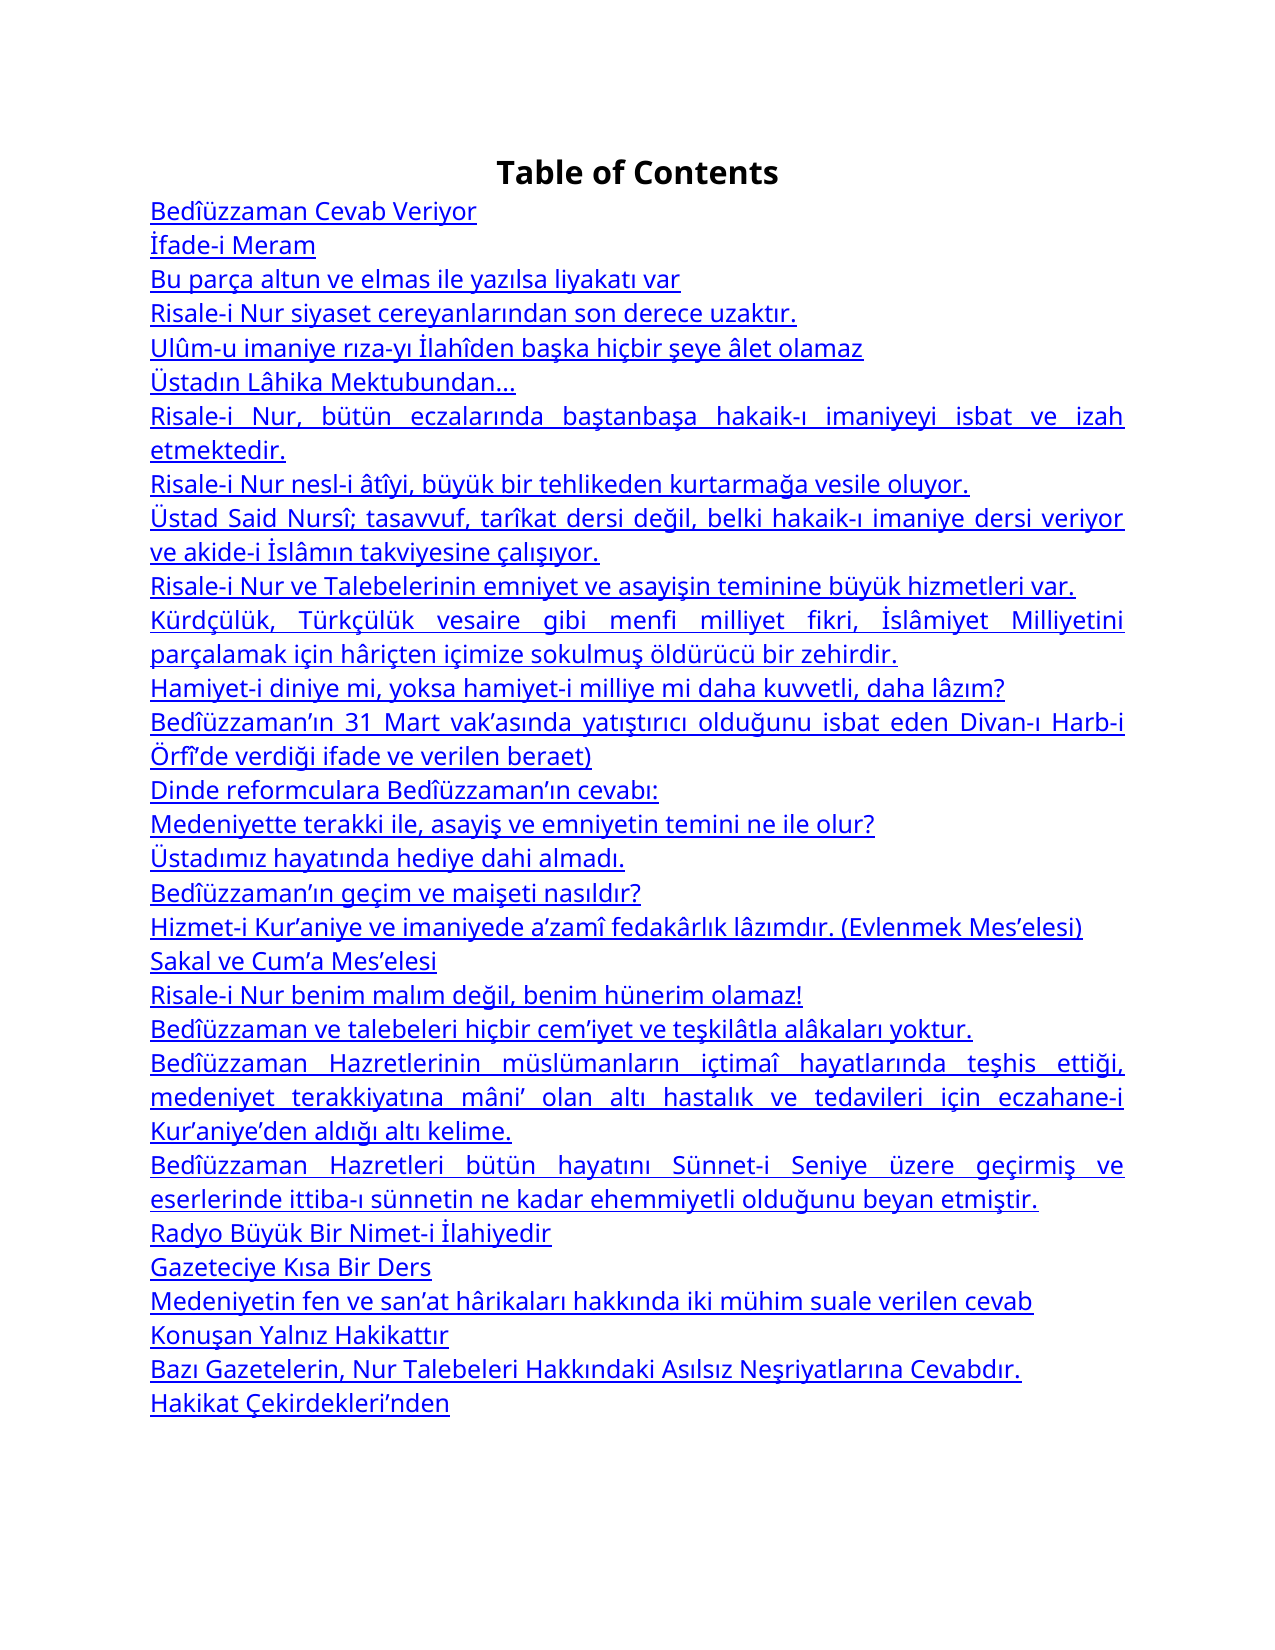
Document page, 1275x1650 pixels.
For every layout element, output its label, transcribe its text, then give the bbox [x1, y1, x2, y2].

text Medeniyetin fen ve san’at hârikaları hakkında iki mühim suale verilen cevab [150, 1284, 1125, 1318]
text Bedîüzzaman Hazretlerinin müslümanların içtimaî hayatlarında teşhis ettiği, [150, 1046, 1125, 1074]
text Risale-i Nur nesl-i âtîyi, büyük bir tehlikeden kurtarmağa vesile oluyor. [150, 466, 1125, 501]
text Ulûm-u imaniye rıza-yı İlahîden başka hiçbir şeye âlet olamaz [150, 330, 1125, 364]
text Konuşan Yalnız Hakikattır [150, 1318, 1125, 1352]
text Bu parça altun ve elmas ile yazılsa liyakatı var [150, 262, 1125, 296]
text Üstad Said Nursî; tasavvuf, tarîkat dersi değil, belki hakaik-ı imaniye dersi veriyor [150, 501, 1125, 529]
text Bedîüzzaman Hazretleri bütün hayatını Sünnet-i Seniye üzere geçirmiş ve [150, 1148, 1125, 1177]
text Bedîüzzaman ve talebeleri hiçbir cem’iyet ve teşkilâtla alâkaları yoktur. [150, 1011, 1125, 1046]
text ve akide-i İslâmın takviyesine çalışıyor. [150, 531, 1125, 569]
text parçalamak için hâriçten içimize sokulmuş öldürücü bir zehirdir. [150, 633, 1125, 671]
text İfade-i Meram [150, 228, 1125, 262]
text Bedîüzzaman’ın 31 Mart vak’asında yatıştırıcı olduğunu isbat eden Divan-ı Harb-i [150, 705, 1125, 734]
text Medeniyette terakki ile, asayiş ve emniyetin temini ne ile olur? [150, 807, 1125, 841]
text medeniyet terakkiyatına mâni’ olan altı hastalık ve tedavileri için eczahane-i Kur’aniye’den aldığı altı kelime. [150, 1076, 1125, 1148]
text eserlerinde ittiba-ı sünnetin ne kadar ehemmiyetli olduğunu beyan etmiştir. [150, 1178, 1125, 1216]
text Üstadımız hayatında hediye dahi almadı. [150, 841, 1125, 875]
text Hamiyet-i diniye mi, yoksa hamiyet-i milliye mi daha kuvvetli, daha lâzım? [150, 671, 1125, 705]
text Dinde reformculara Bedîüzzaman’ın cevabı: [150, 773, 1125, 807]
text Üstadın Lâhika Mektubundan... [150, 364, 1125, 398]
text Bedîüzzaman Cevab Veriyor [150, 194, 1125, 228]
text Risale-i Nur ve Talebelerinin emniyet ve asayişin teminine büyük hizmetleri var. [150, 569, 1125, 603]
text Risale-i Nur siyaset cereyanlarından son derece uzaktır. [150, 296, 1125, 330]
text Kürdçülük, Türkçülük vesaire gibi menfi milliyet fikri, İslâmiyet Milliyetini [150, 603, 1125, 632]
text Hakikat Çekirdekleri’nden [150, 1386, 1125, 1420]
text Radyo Büyük Bir Nimet-i İlahiyedir [150, 1216, 1125, 1250]
text Risale-i Nur, bütün eczalarında baştanbaşa hakaik-ı imaniyeyi isbat ve izah [150, 398, 1125, 427]
text Bazı Gazetelerin, Nur Talebeleri Hakkındaki Asılsız Neşriyatlarına Cevabdır. [150, 1352, 1125, 1386]
text Örfî’de verdiği ifade ve verilen beraet) [150, 736, 1125, 773]
text Bedîüzzaman’ın geçim ve maişeti nasıldır? [150, 875, 1125, 909]
text Hizmet-i Kur’aniye ve imaniyede a’zamî fedakârlık lâzımdır. (Evlenmek Mes’elesi) [150, 909, 1125, 943]
subtitle Table of Contents [150, 150, 1125, 194]
text etmektedir. [150, 429, 1125, 466]
text Sakal ve Cum’a Mes’elesi [150, 943, 1125, 977]
text Risale-i Nur benim malım değil, benim hünerim olamaz! [150, 977, 1125, 1011]
text Gazeteciye Kısa Bir Ders [150, 1250, 1125, 1284]
